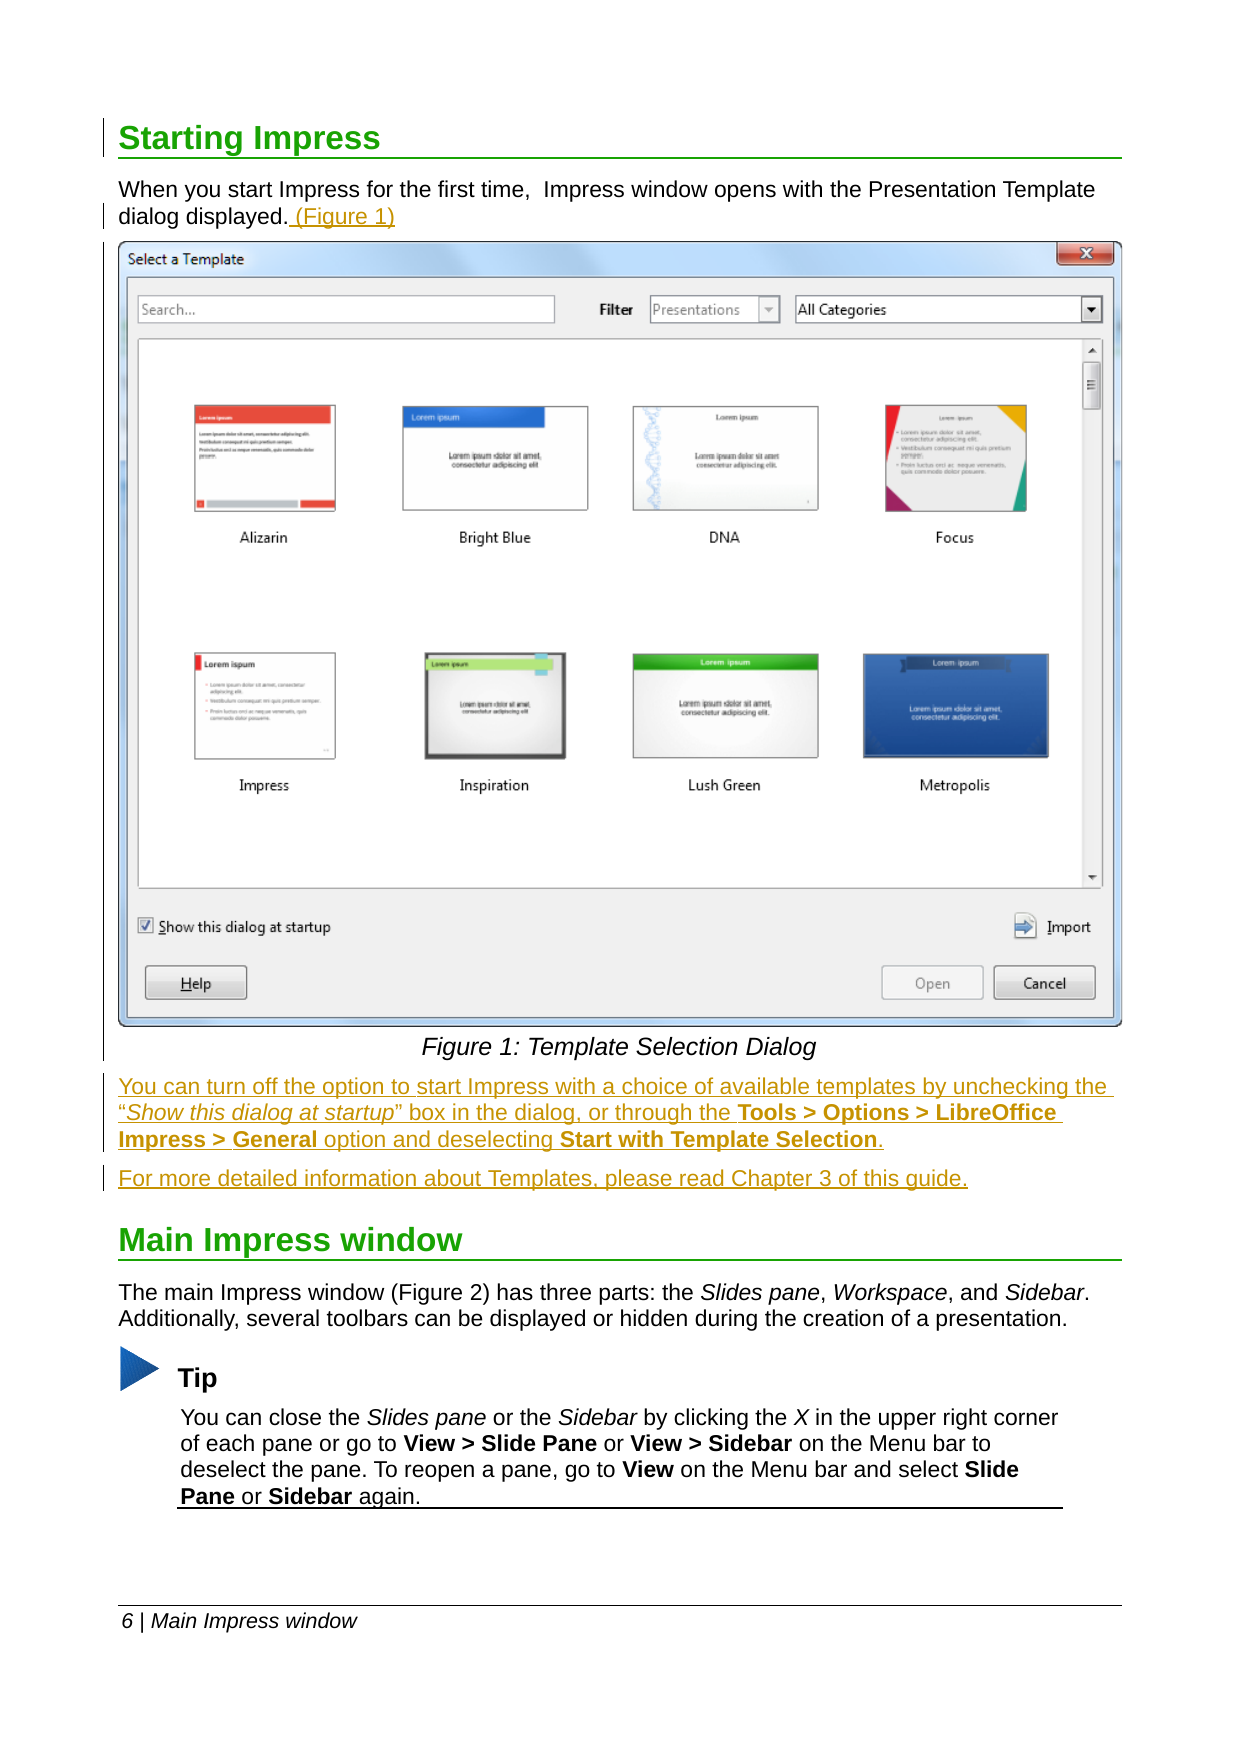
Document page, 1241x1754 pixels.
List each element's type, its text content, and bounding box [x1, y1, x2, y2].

list You can turn off the option to start Impress with a choice of available templates by unchecking the “Show this dialog at startup” box in the dialog, or through the Tools > Options > LibreOffice Impress > General option and deselecting Start with Template Selection. [118, 1073, 1122, 1152]
picture [118, 241, 1123, 1027]
subtitle Main Impress window [118, 1220, 1122, 1259]
list When you start Impress for the first time, Impress window opens with the Presentation Template dialog displayed. (Figure 1) [118, 176, 1122, 229]
subtitle Tip [118, 1344, 1122, 1393]
text Figure 1: Template Selection Dialog [118, 1027, 1122, 1061]
text The main Impress window (Figure 2) has three parts: the Slides pane, Workspace, and Sidebar. Additionally, several toolbars can be displayed or hidden during the creation of a presentation. [118, 1279, 1122, 1331]
text You can close the Slides pane or the Sidebar by clicking the X in the upper right corner of each pane or go to View > Slide Pane or View > Sidebar on the Menu bar to deselect the pane. To reopen a pane, go to View on the Menu bar and select Slide Pane or Sidebar again. [177, 1401, 1063, 1507]
subtitle Starting Impress [118, 118, 1122, 157]
text For more detailed information about Templates, please read Chapter 3 of this guide. [118, 1164, 1122, 1191]
